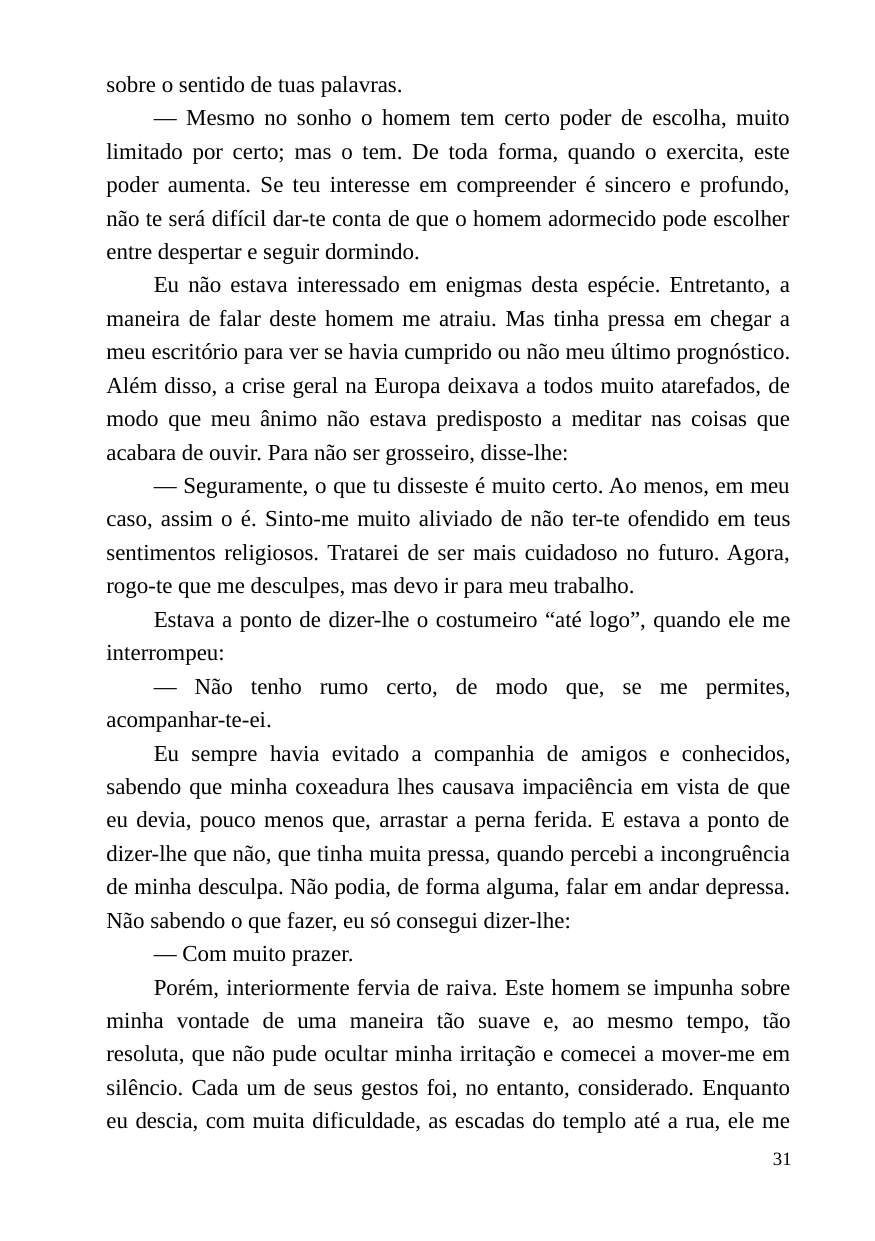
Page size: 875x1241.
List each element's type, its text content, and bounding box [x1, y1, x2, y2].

text — Com muito prazer. [106, 940, 791, 967]
text — Seguramente, o que tu disseste é muito certo. Ao menos, em meu caso, assim o é. Sinto-me muito aliviado de não ter-te ofendido em teus sentimentos religiosos. Tratarei de ser mais cuidadoso no futuro. Agora, rogo-te que me desculpes, mas devo ir para meu trabalho. [106, 472, 791, 599]
text Eu sempre havia evitado a companhia de amigos e conhecidos, sabendo que minha coxeadura lhes causava impaciência em vista de que eu devia, pouco menos que, arrastar a perna ferida. E estava a ponto de dizer-lhe que não, que tinha muita pressa, quando percebi a incongruência de minha desculpa. Não podia, de forma alguma, falar em andar depressa. Não sabendo o que fazer, eu só consegui dizer-lhe: [106, 739, 791, 933]
text — Não tenho rumo certo, de modo que, se me permites, acompanhar-te-ei. [106, 673, 791, 732]
text Estava a ponto de dizer-lhe o costumeiro “até logo”, quando ele me interrompeu: [106, 606, 791, 666]
text sobre o sentido de tuas palavras. [106, 71, 791, 97]
text Porém, interiormente fervia de raiva. Este homem se impunha sobre minha vontade de uma maneira tão suave e, ao mesmo tempo, tão resoluta, que não pude ocultar minha irritação e comecei a mover-me em silêncio. Cada um de seus gestos foi, no entanto, considerado. Enquanto eu descia, com muita dificuldade, as escadas do templo até a rua, ele me [106, 974, 791, 1134]
text — Mesmo no sonho o homem tem certo poder de escolha, muito limitado por certo; mas o tem. De toda forma, quando o exercita, este poder aumenta. Se teu interesse em compreender é sincero e profundo, não te será difícil dar-te conta de que o homem adormecido pode escolher entre despertar e seguir dormindo. [106, 104, 791, 264]
text Eu não estava interessado em enigmas desta espécie. Entretanto, a maneira de falar deste homem me atraiu. Mas tinha pressa em chegar a meu escritório para ver se havia cumprido ou não meu último prognóstico. Além disso, a crise geral na Europa deixava a todos muito atarefados, de modo que meu ânimo não estava predisposto a meditar nas coisas que acabara de ouvir. Para não ser grosseiro, disse-lhe: [106, 271, 791, 465]
